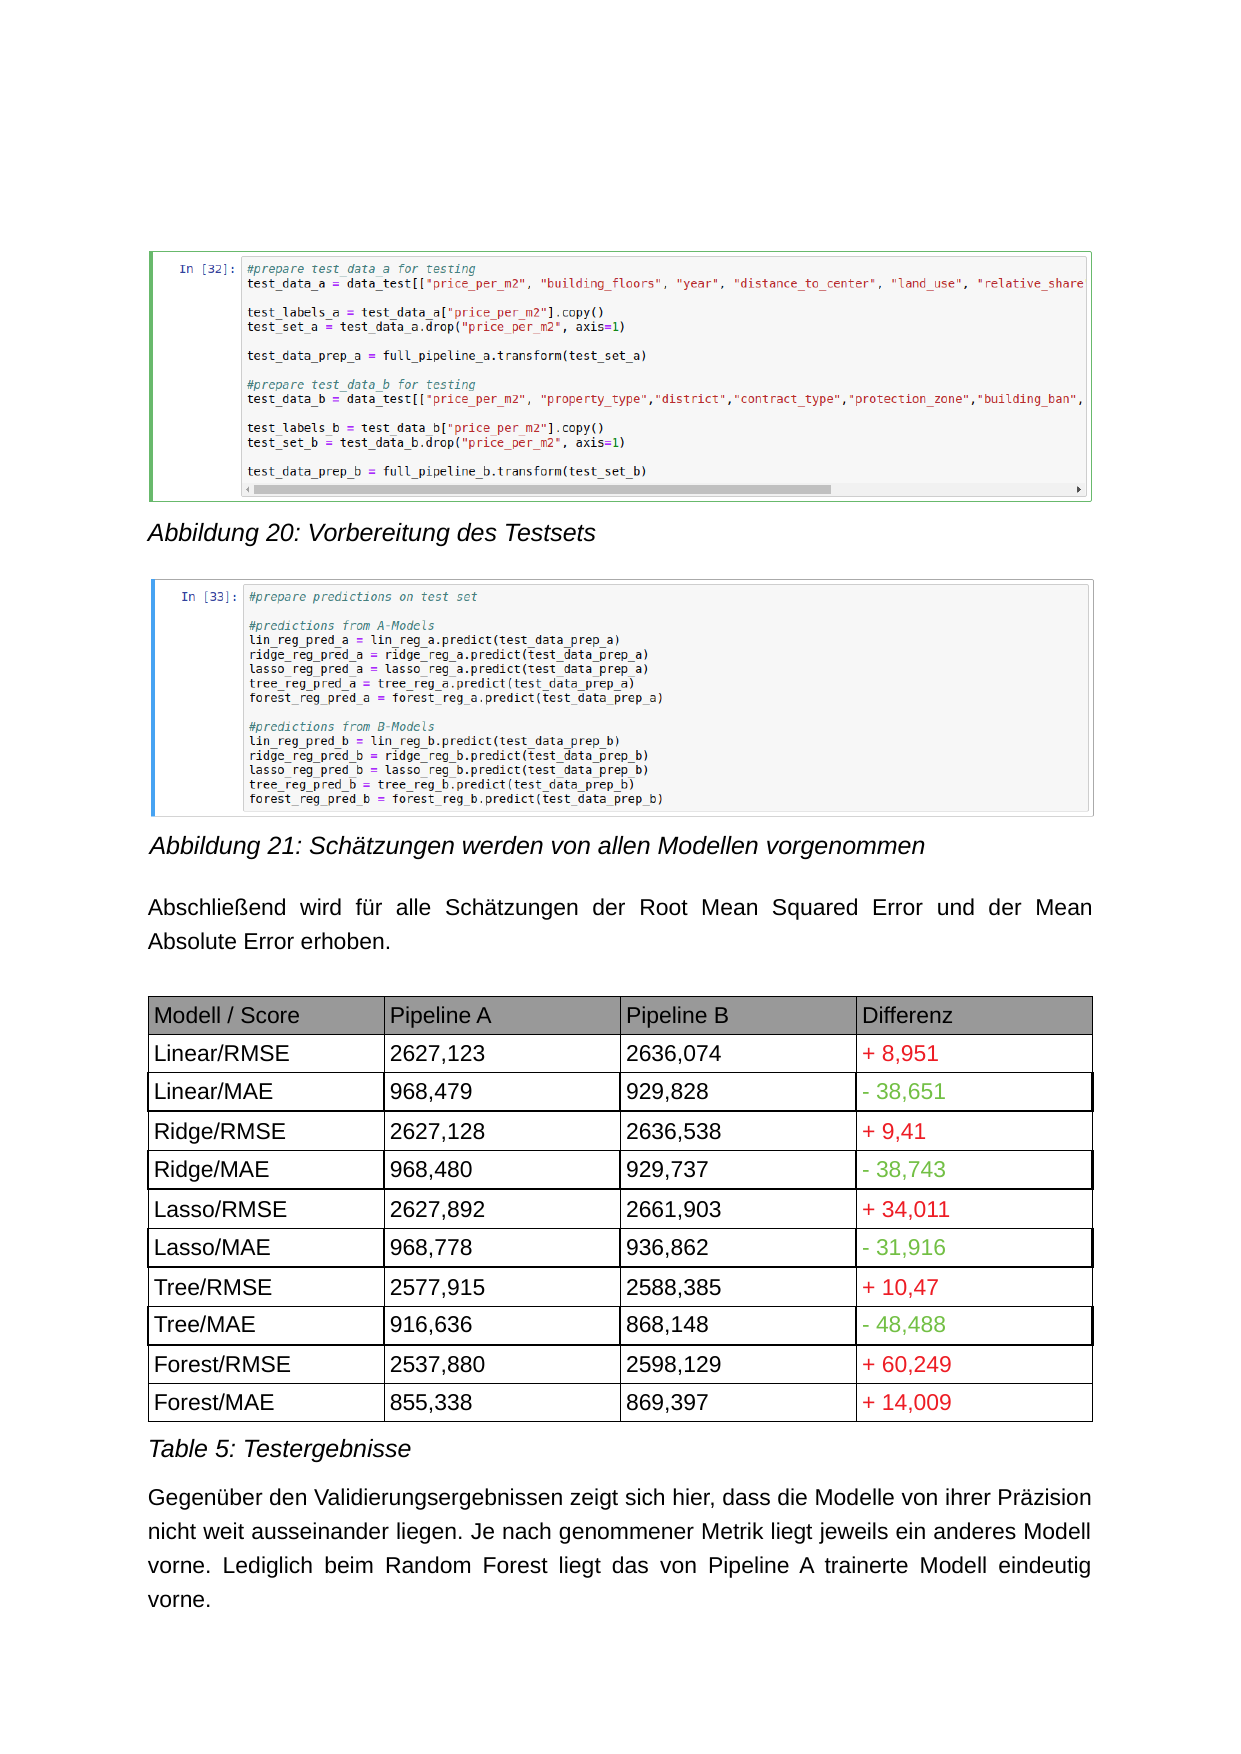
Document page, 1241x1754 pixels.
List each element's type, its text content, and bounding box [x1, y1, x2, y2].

table_cell - 31,916 [857, 1229, 1091, 1266]
table_header Differenz [857, 997, 1092, 1034]
table_cell Tree/MAE [149, 1307, 383, 1343]
table_cell + 9,41 [857, 1112, 1092, 1150]
table_cell 868,148 [621, 1307, 855, 1343]
table_cell 936,862 [621, 1229, 855, 1266]
table_cell Ridge/MAE [149, 1151, 383, 1188]
table_cell 2588,385 [621, 1268, 856, 1306]
table_header Pipeline A [385, 997, 620, 1034]
table_cell 2627,892 [385, 1190, 620, 1228]
picture [147, 248, 1093, 504]
table_cell Tree/RMSE [149, 1268, 384, 1306]
table_cell Forest/RMSE [149, 1346, 384, 1383]
table_cell + 60,249 [857, 1346, 1092, 1383]
table_cell Lasso/RMSE [149, 1190, 384, 1228]
table_cell + 10,47 [857, 1268, 1092, 1306]
table_cell + 34,011 [857, 1190, 1092, 1228]
table_cell + 8,951 [857, 1035, 1092, 1072]
table_cell 2636,074 [621, 1035, 856, 1072]
table_cell 2598,129 [621, 1346, 856, 1383]
text Abbildung 21: Schätzungen werden von allen Modellen vorgenommen [149, 817, 1094, 859]
table_cell Forest/MAE [149, 1384, 384, 1421]
table_cell 929,737 [621, 1151, 855, 1188]
text Gegenüber den Validierungsergebnissen zeigt sich hier, dass die Modelle von ihrer Präzision nicht weit ausseinander liegen. Je nach genommener Metrik liegt jeweils ein anderes Modell vorne. Lediglich beim Random Forest liegt das von Pipeline A trainerte Modell eindeutig vorne. [148, 1484, 1092, 1612]
table_cell - 48,488 [857, 1307, 1091, 1343]
table_header Modell / Score [149, 997, 384, 1034]
text Table 5: Testergebnisse [148, 1434, 1092, 1463]
table_cell Lasso/MAE [149, 1229, 383, 1266]
table_cell Linear/MAE [149, 1073, 383, 1110]
text Abschließend wird für alle Schätzungen der Root Mean Squared Error und der Mean Absolute Error erhoben. [148, 894, 1092, 954]
table_cell Ridge/RMSE [149, 1112, 384, 1150]
table_cell 2627,128 [385, 1112, 620, 1150]
table_cell 929,828 [621, 1073, 855, 1110]
table_cell 968,778 [385, 1229, 619, 1266]
table_cell - 38,651 [857, 1073, 1091, 1110]
table_cell 2636,538 [621, 1112, 856, 1150]
table_cell 916,636 [385, 1307, 619, 1343]
table_header Pipeline B [621, 997, 856, 1034]
text Abbildung 20: Vorbereitung des Testsets [148, 504, 1092, 547]
table_cell 855,338 [385, 1384, 620, 1421]
table_cell 869,397 [621, 1384, 856, 1421]
table_cell 2661,903 [621, 1190, 856, 1228]
table_cell 968,480 [385, 1151, 619, 1188]
table_cell 2577,915 [385, 1268, 620, 1306]
table_cell 2537,880 [385, 1346, 620, 1383]
table_cell Linear/RMSE [149, 1035, 384, 1072]
table_cell 2627,123 [385, 1035, 620, 1072]
picture [149, 575, 1094, 817]
table_cell + 14,009 [857, 1384, 1092, 1421]
table_cell - 38,743 [857, 1151, 1091, 1188]
table_cell 968,479 [385, 1073, 619, 1110]
